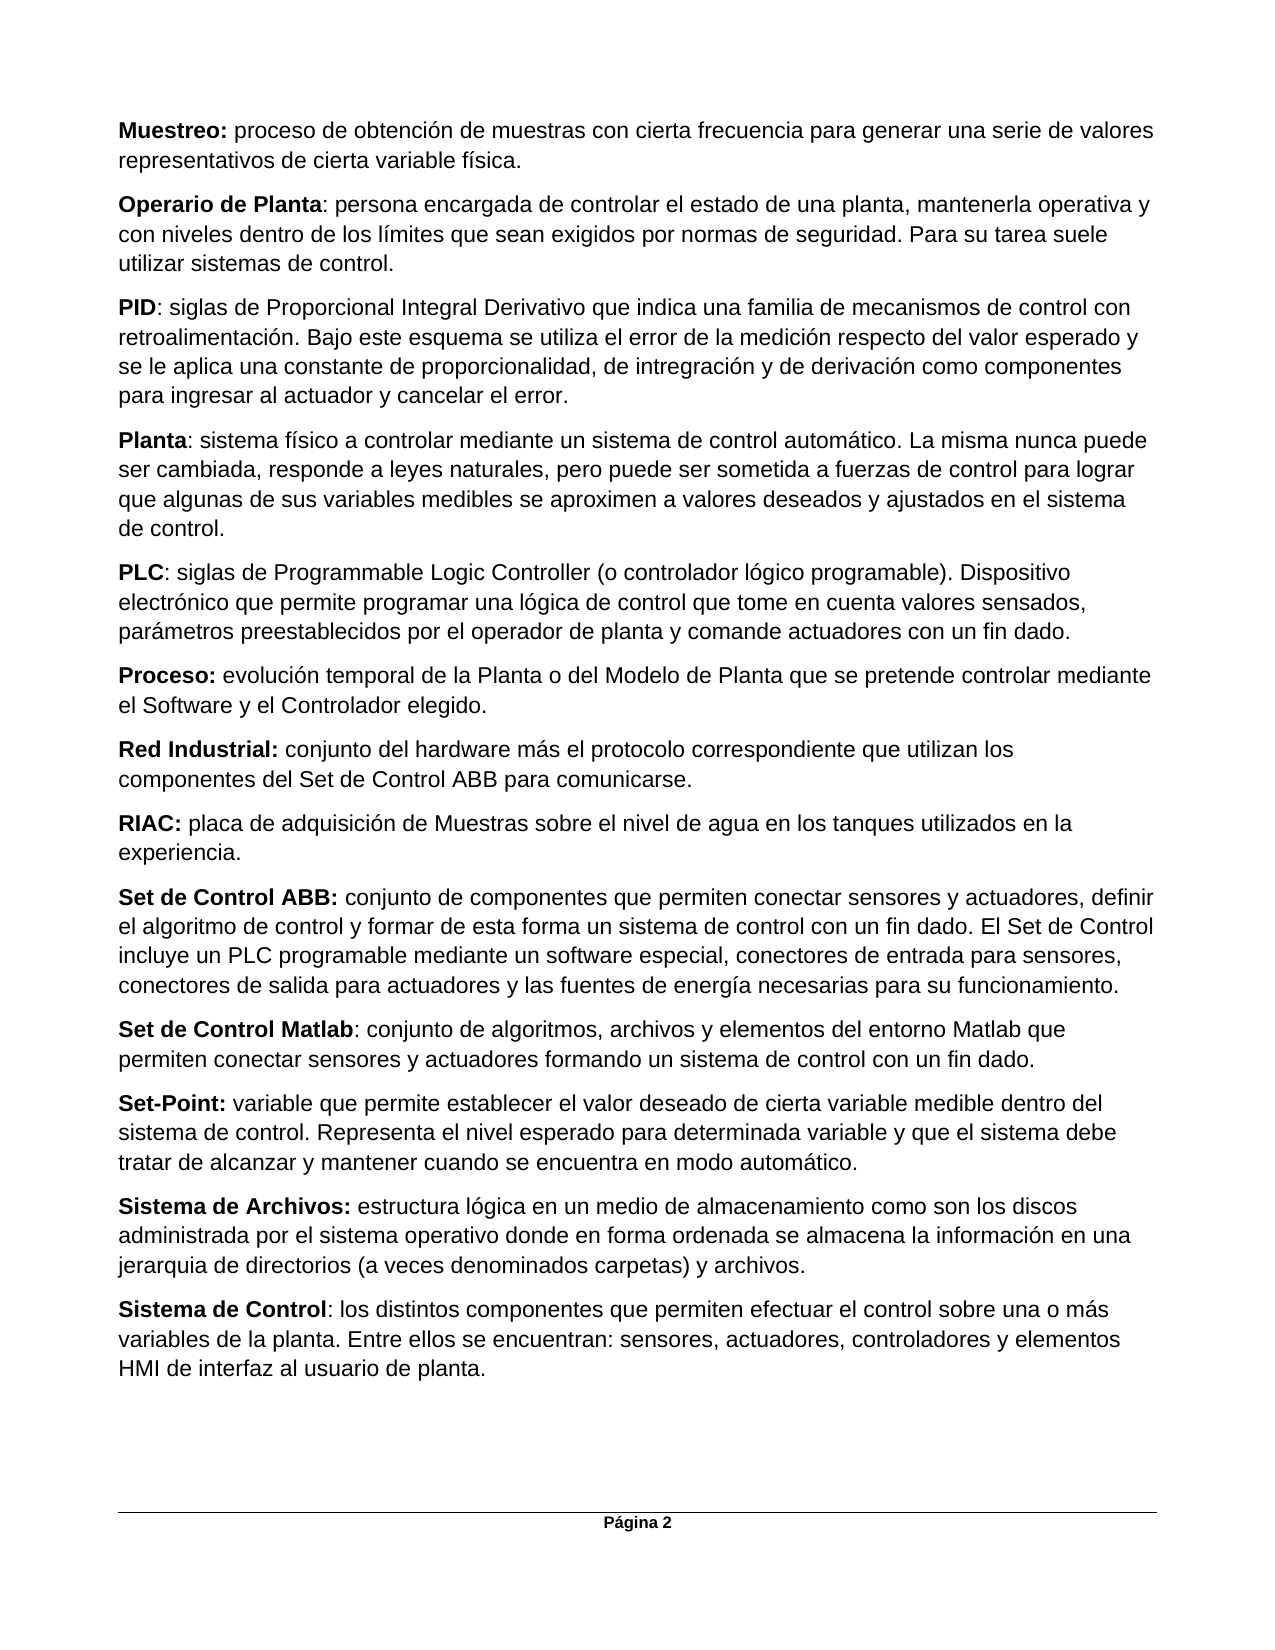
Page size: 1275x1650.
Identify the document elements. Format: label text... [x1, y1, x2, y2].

text Set de Control ABB: conjunto de componentes que permiten conectar sensores y actuadores, definir el algoritmo de control y formar de esta forma un sistema de control con un fin dado. El Set de Control incluye un PLC programable mediante un software especial, conectores de entrada para sensores, conectores de salida para actuadores y las fuentes de energía necesarias para su funcionamiento. [118, 884, 1157, 998]
text Operario de Planta: persona encargada de controlar el estado de una planta, mantenerla operativa y con niveles dentro de los límites que sean exigidos por normas de seguridad. Para su tarea suele utilizar sistemas de control. [118, 192, 1157, 276]
text Sistema de Archivos: estructura lógica en un medio de almacenamiento como son los discos administrada por el sistema operativo donde en forma ordenada se almacena la información en una jerarquia de directorios (a veces denominados carpetas) y archivos. [118, 1194, 1157, 1278]
text Set de Control Matlab: conjunto de algoritmos, archivos y elementos del entorno Matlab que permiten conectar sensores y actuadores formando un sistema de control con un fin dado. [118, 1017, 1157, 1072]
text Planta: sistema físico a controlar mediante un sistema de control automático. La misma nunca puede ser cambiada, responde a leyes naturales, pero puede ser sometida a fuerzas de control para lograr que algunas de sus variables medibles se aproximen a valores deseados y ajustados en el sistema de control. [118, 427, 1157, 541]
text PID: siglas de Proporcional Integral Derivativo que indica una familia de mecanismos de control con retroalimentación. Bajo este esquema se utiliza el error de la medición respecto del valor esperado y se le aplica una constante de proporcionalidad, de intregración y de derivación como componentes para ingresar al actuador y cancelar el error. [118, 295, 1157, 409]
text PLC: siglas de Programmable Logic Controller (o controlador lógico programable). Dispositivo electrónico que permite programar una lógica de control que tome en cuenta valores sensados, parámetros preestablecidos por el operador de planta y comande actuadores con un fin dado. [118, 560, 1157, 644]
text Sistema de Control: los distintos componentes que permiten efectuar el control sobre una o más variables de la planta. Entre ellos se encuentran: sensores, actuadores, controladores y elementos HMI de interfaz al usuario de planta. [118, 1297, 1157, 1381]
text RIAC: placa de adquisición de Muestras sobre el nivel de agua en los tanques utilizados en la experiencia. [118, 811, 1157, 866]
text Proceso: evolución temporal de la Planta o del Modelo de Planta que se pretende controlar mediante el Software y el Controlador elegido. [118, 663, 1157, 718]
text Red Industrial: conjunto del hardware más el protocolo correspondiente que utilizan los componentes del Set de Control ABB para comunicarse. [118, 737, 1157, 792]
text Set-Point: variable que permite establecer el valor deseado de cierta variable medible dentro del sistema de control. Representa el nivel esperado para determinada variable y que el sistema debe tratar de alcanzar y mantener cuando se encuentra en modo automático. [118, 1091, 1157, 1175]
text Muestreo: proceso de obtención de muestras con cierta frecuencia para generar una serie de valores representativos de cierta variable física. [118, 118, 1157, 173]
